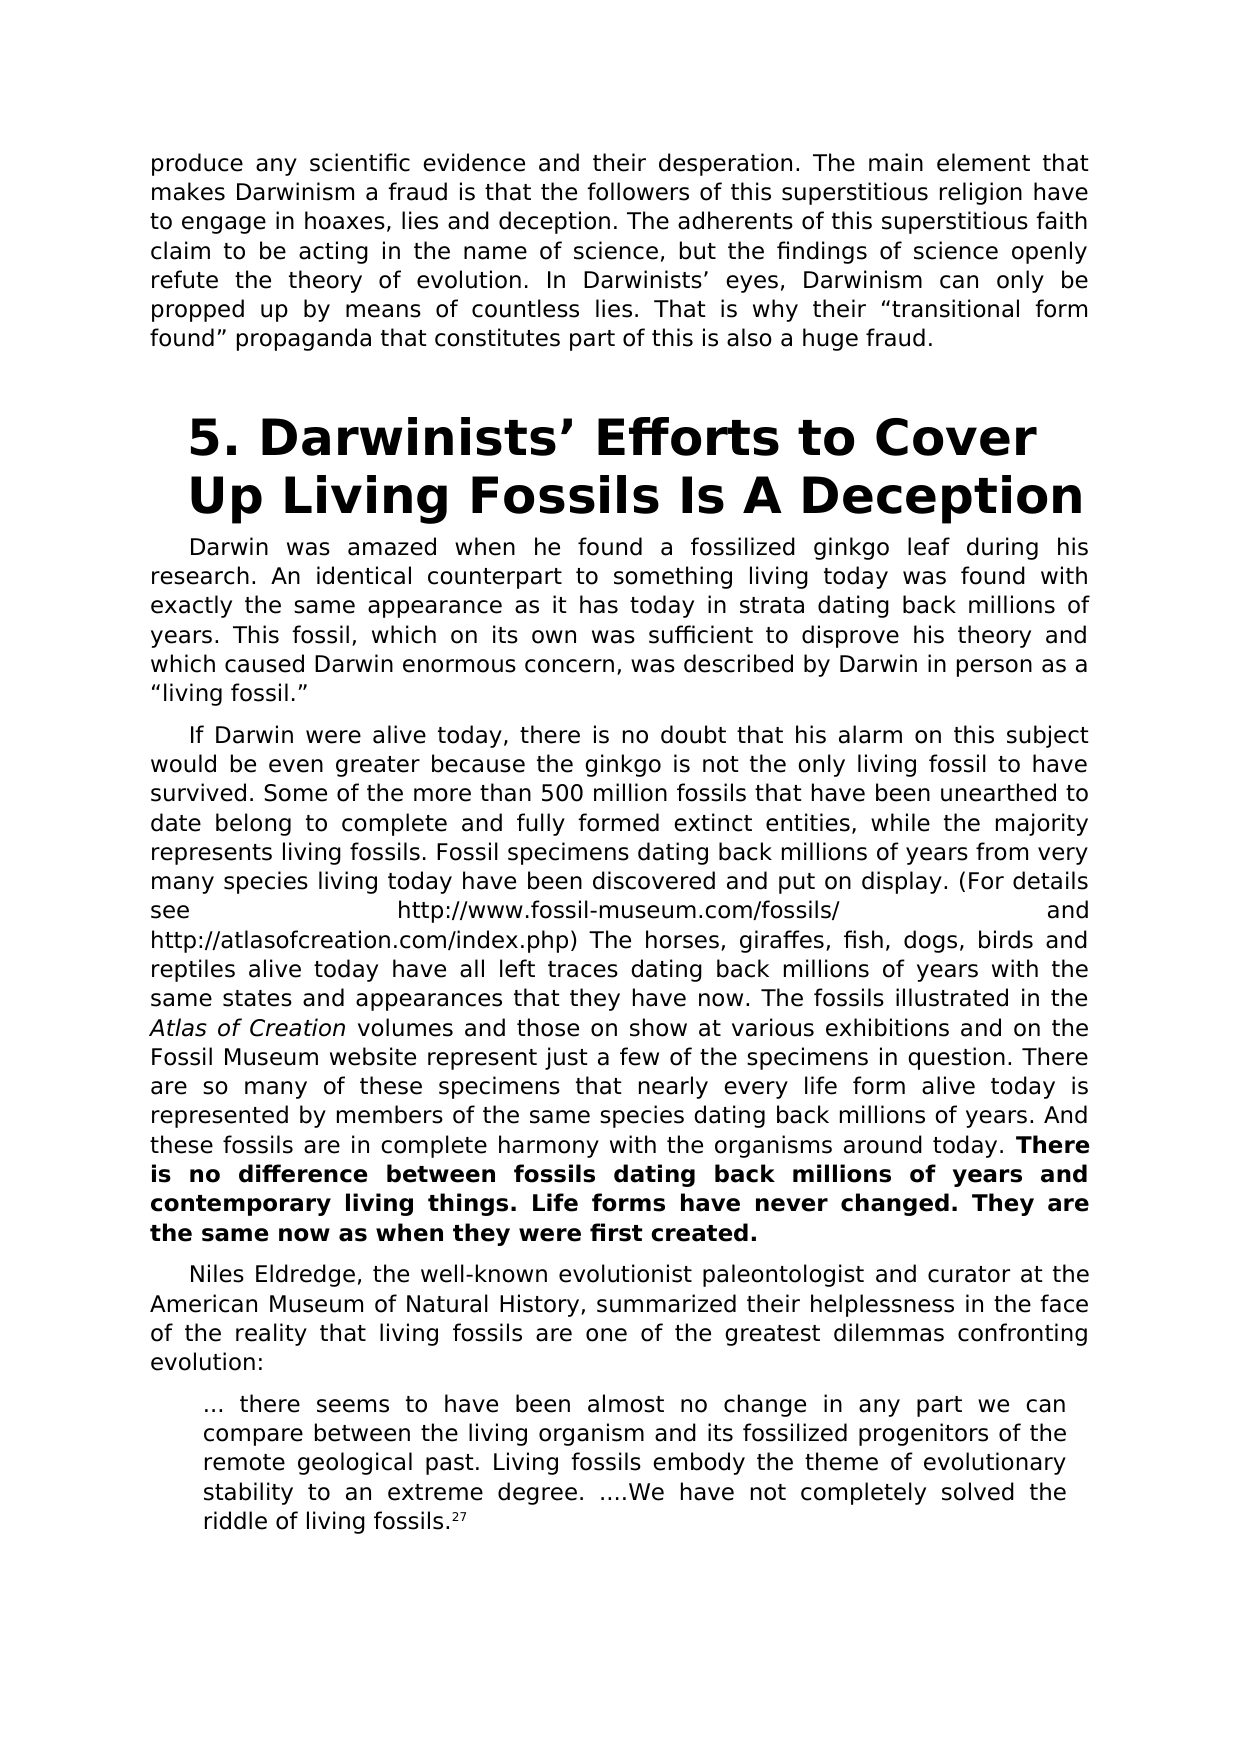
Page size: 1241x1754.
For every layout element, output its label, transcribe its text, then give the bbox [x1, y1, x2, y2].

text Darwin was amazed when he found a fossilized ginkgo leaf during his research. An identical counterpart to something living today was found with exactly the same appearance as it has today in strata dating back millions of years. This fossil, which on its own was sufficient to disprove his theory and which caused Darwin enormous concern, was described by Darwin in person as a “living fossil.” [150, 534, 1090, 707]
text produce any scientific evidence and their desperation. The main element that makes Darwinism a fraud is that the followers of this superstitious religion have to engage in hoaxes, lies and deception. The adherents of this superstitious faith claim to be acting in the name of science, but the findings of science openly refute the theory of evolution. In Darwinists’ eyes, Darwinism can only be propped up by means of countless lies. That is why their “transitional form found” propaganda that constitutes part of this is also a huge fraud. [150, 150, 1090, 352]
subtitle 5. Darwinists’ Efforts to Cover Up Living Fossils Is A Deception [187, 409, 1090, 526]
text ... there seems to have been almost no change in any part we can compare between the living organism and its fossilized progenitors of the remote geological past. Living fossils embody the theme of evolutionary stability to an extreme degree. ....We have not completely solved the riddle of living fossils.27 [203, 1391, 1068, 1535]
text If Darwin were alive today, there is no doubt that his alarm on this subject would be even greater because the ginkgo is not the only living fossil to have survived. Some of the more than 500 million fossils that have been unearthed to date belong to complete and fully formed extinct entities, while the majority represents living fossils. Fossil specimens dating back millions of years from very many species living today have been discovered and put on display. (For details see http://www.fossil-museum.com/fossils/ and http://atlasofcreation.com/index.php) The horses, giraffes, fish, dogs, birds and reptiles alive today have all left traces dating back millions of years with the same states and appearances that they have now. The fossils illustrated in the Atlas of Creation volumes and those on show at various exhibitions and on the Fossil Museum website represent just a few of the specimens in question. There are so many of these specimens that nearly every life form alive today is represented by members of the same species dating back millions of years. And these fossils are in complete harmony with the organisms around today. There is no difference between fossils dating back millions of years and contemporary living things. Life forms have never changed. They are the same now as when they were first created. [150, 722, 1090, 1246]
text Niles Eldredge, the well-known evolutionist paleontologist and curator at the American Museum of Natural History, summarized their helplessness in the face of the reality that living fossils are one of the greatest dilemmas confronting evolution: [150, 1261, 1090, 1376]
